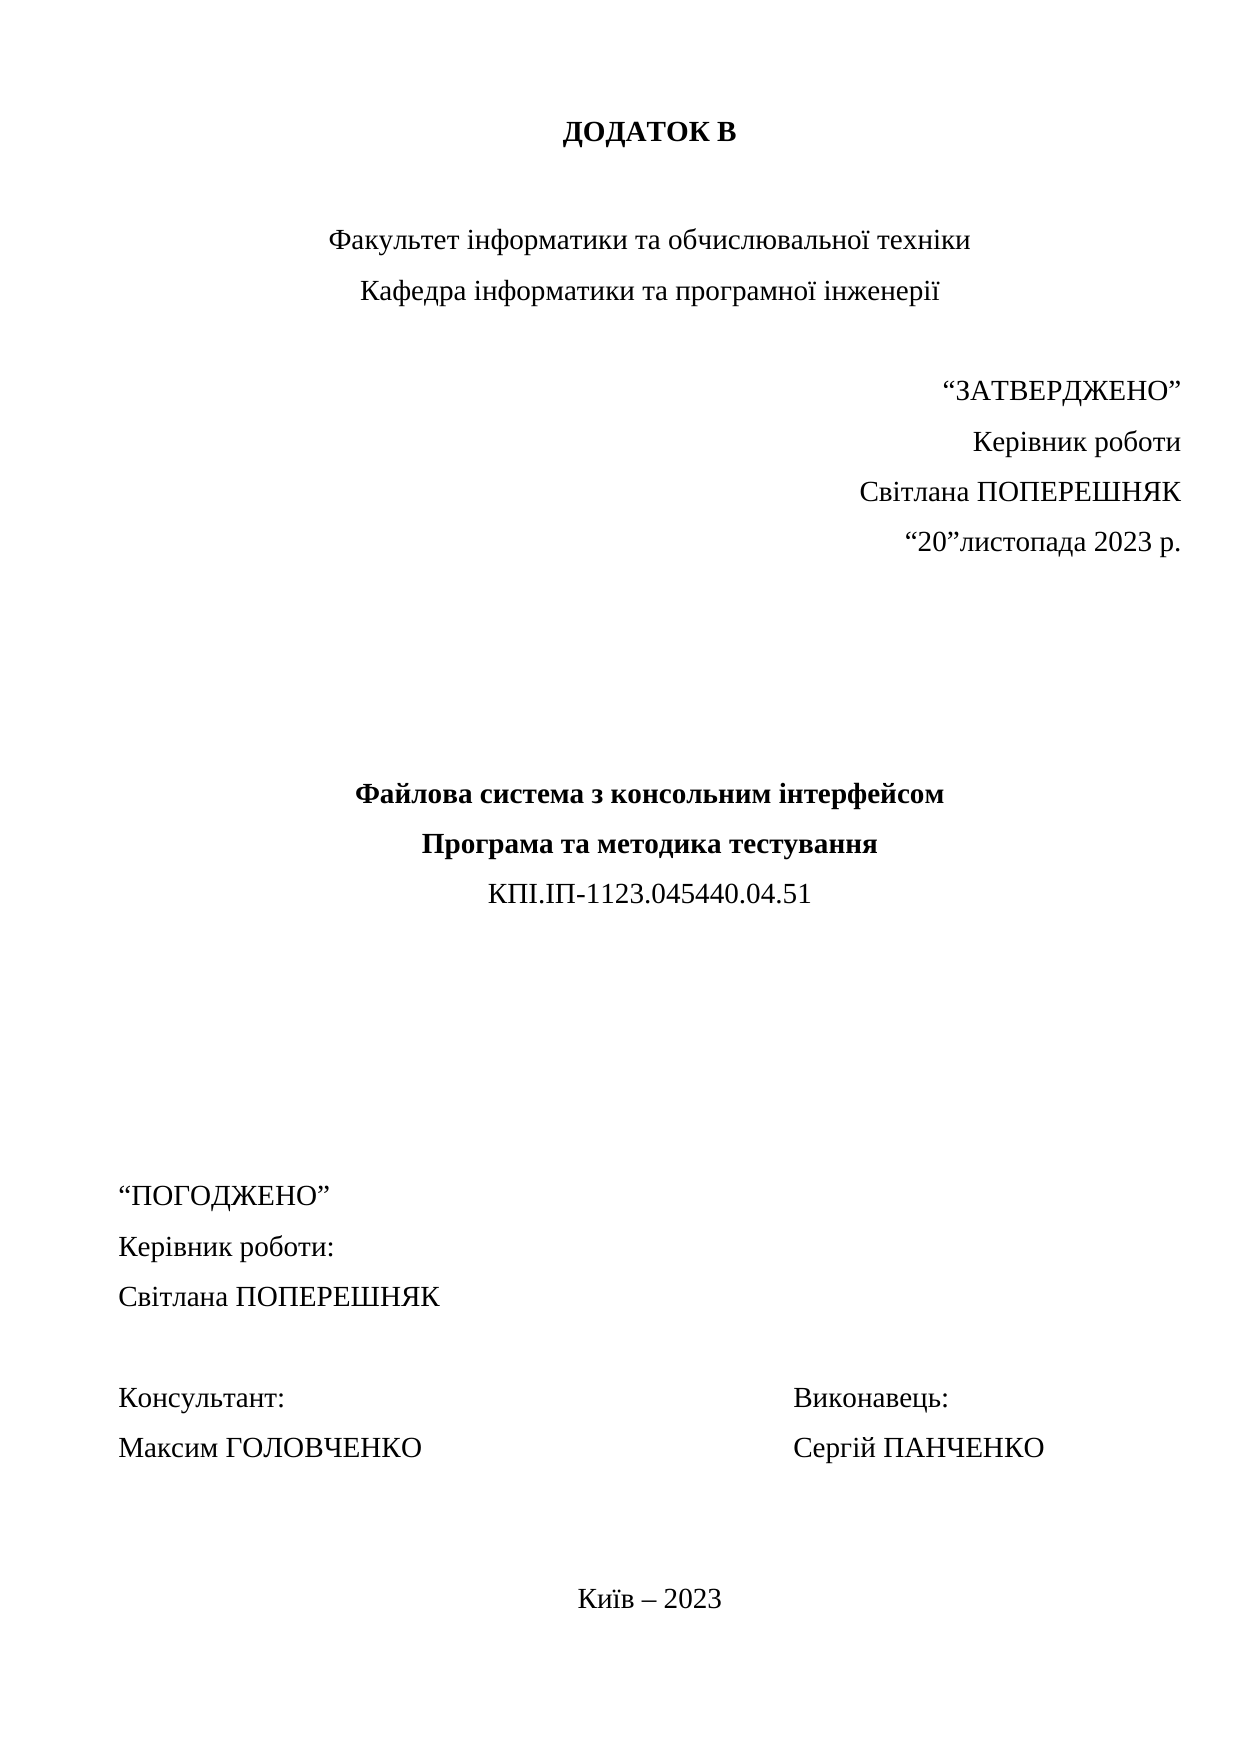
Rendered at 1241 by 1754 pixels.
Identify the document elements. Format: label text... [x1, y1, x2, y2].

text Консультант: Виконавець: [118, 1380, 1181, 1413]
text Керівник роботи: [118, 1229, 1181, 1262]
text Файлова система з консольним інтерфейсом [118, 776, 1181, 809]
text Керівник роботи [650, 424, 1181, 457]
text КПІ.ІП-1123.045440.04.51 [118, 877, 1181, 910]
text “ПОГОДЖЕНО” [118, 1178, 1181, 1212]
text Світлана ПОПЕРЕШНЯК [118, 1279, 1181, 1313]
subtitle ДОДАТОК В [118, 114, 1181, 147]
text Програма та методика тестування [118, 826, 1181, 860]
text “ЗАТВЕРДЖЕНО” [650, 373, 1181, 407]
text Київ – 2023 [118, 1581, 1181, 1614]
text Факультет інформатики та обчислювальної техніки [118, 222, 1181, 256]
text Світлана ПОПЕРЕШНЯК [650, 474, 1181, 508]
text Кафедра інформатики та програмної інженерії [118, 273, 1181, 306]
text “20”листопада 2023 р. [650, 524, 1181, 558]
text Максим ГОЛОВЧЕНКО Сергій ПАНЧЕНКО [118, 1430, 1181, 1463]
